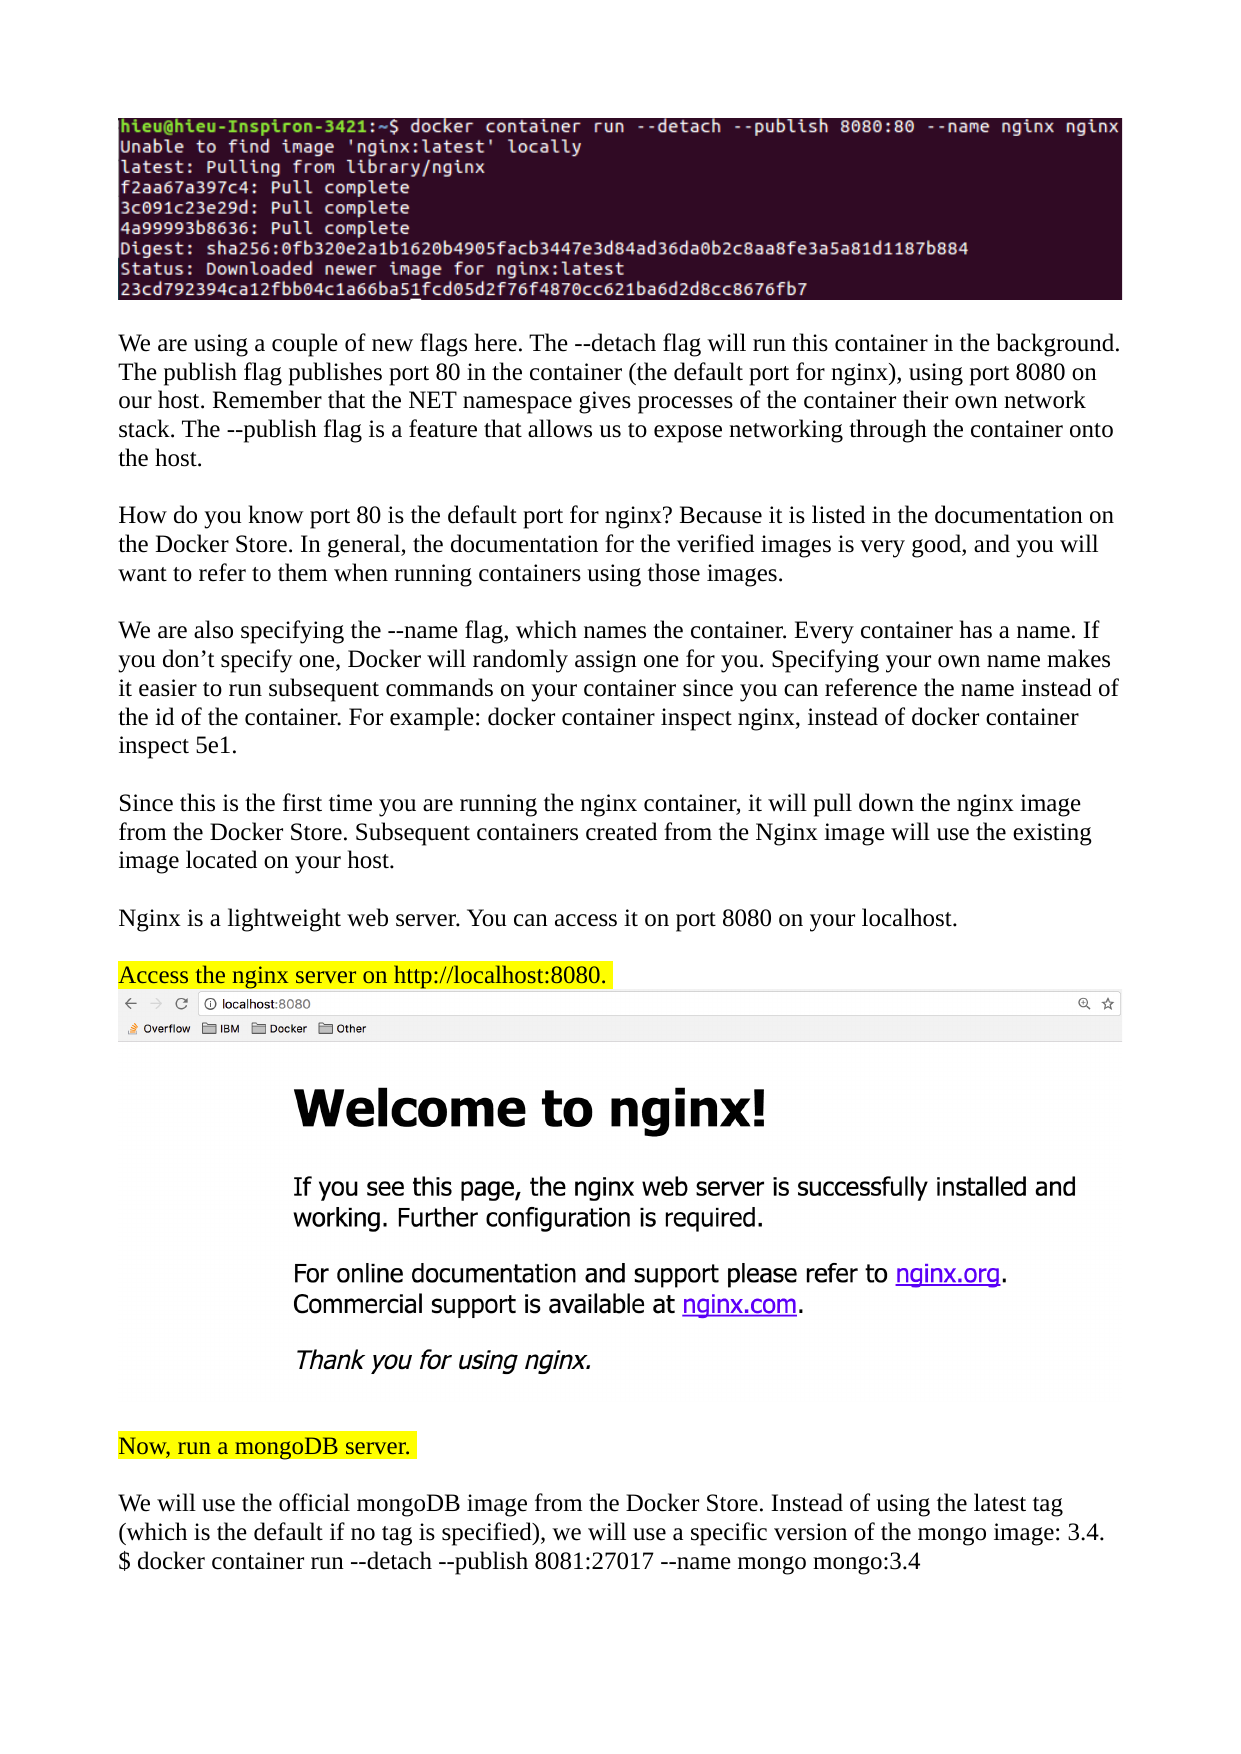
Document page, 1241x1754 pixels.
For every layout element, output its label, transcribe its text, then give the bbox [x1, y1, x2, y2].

text $ docker container run --detach --publish 8081:27017 --name mongo mongo:3.4 [118, 1546, 1122, 1574]
text We will use the official mongoDB image from the Docker Store. Instead of using the latest tag (which is the default if no tag is specified), we will use a specific version of the mongo image: 3.4. [118, 1488, 1122, 1546]
text Since this is the first time you are running the nginx container, it will pull down the nginx image from the Docker Store. Subsequent containers created from the Nginx image will use the existing image located on your host. [118, 788, 1122, 874]
text We are using a couple of new flags here. The --detach flag will run this container in the background. The publish flag publishes port 80 in the container (the default port for nginx), using port 8080 on our host. Remember that the NET namespace gives processes of the container their own network stack. The --publish flag is a feature that allows us to expose networking through the container onto the host. [118, 328, 1122, 472]
picture [118, 989, 1123, 1402]
text How do you know port 80 is the default port for nginx? Because it is listed in the documentation on the Docker Store. In general, the documentation for the verified images is very good, and you will want to refer to them when running containers using those images. [118, 501, 1122, 587]
text Access the nginx server on http://localhost:8080. [118, 961, 1122, 989]
text Nginx is a lightweight web server. You can access it on port 8080 on your localhost. [118, 903, 1122, 932]
text Now, run a mongoDB server. [118, 1431, 1122, 1459]
text We are also specifying the --name flag, which names the container. Every container has a name. If you don’t specify one, Docker will randomly assign one for you. Specifying your own name makes it easier to run subsequent commands on your container since you can reference the name instead of the id of the container. For example: docker container inspect nginx, instead of docker container inspect 5e1. [118, 616, 1122, 759]
picture [118, 118, 1123, 300]
